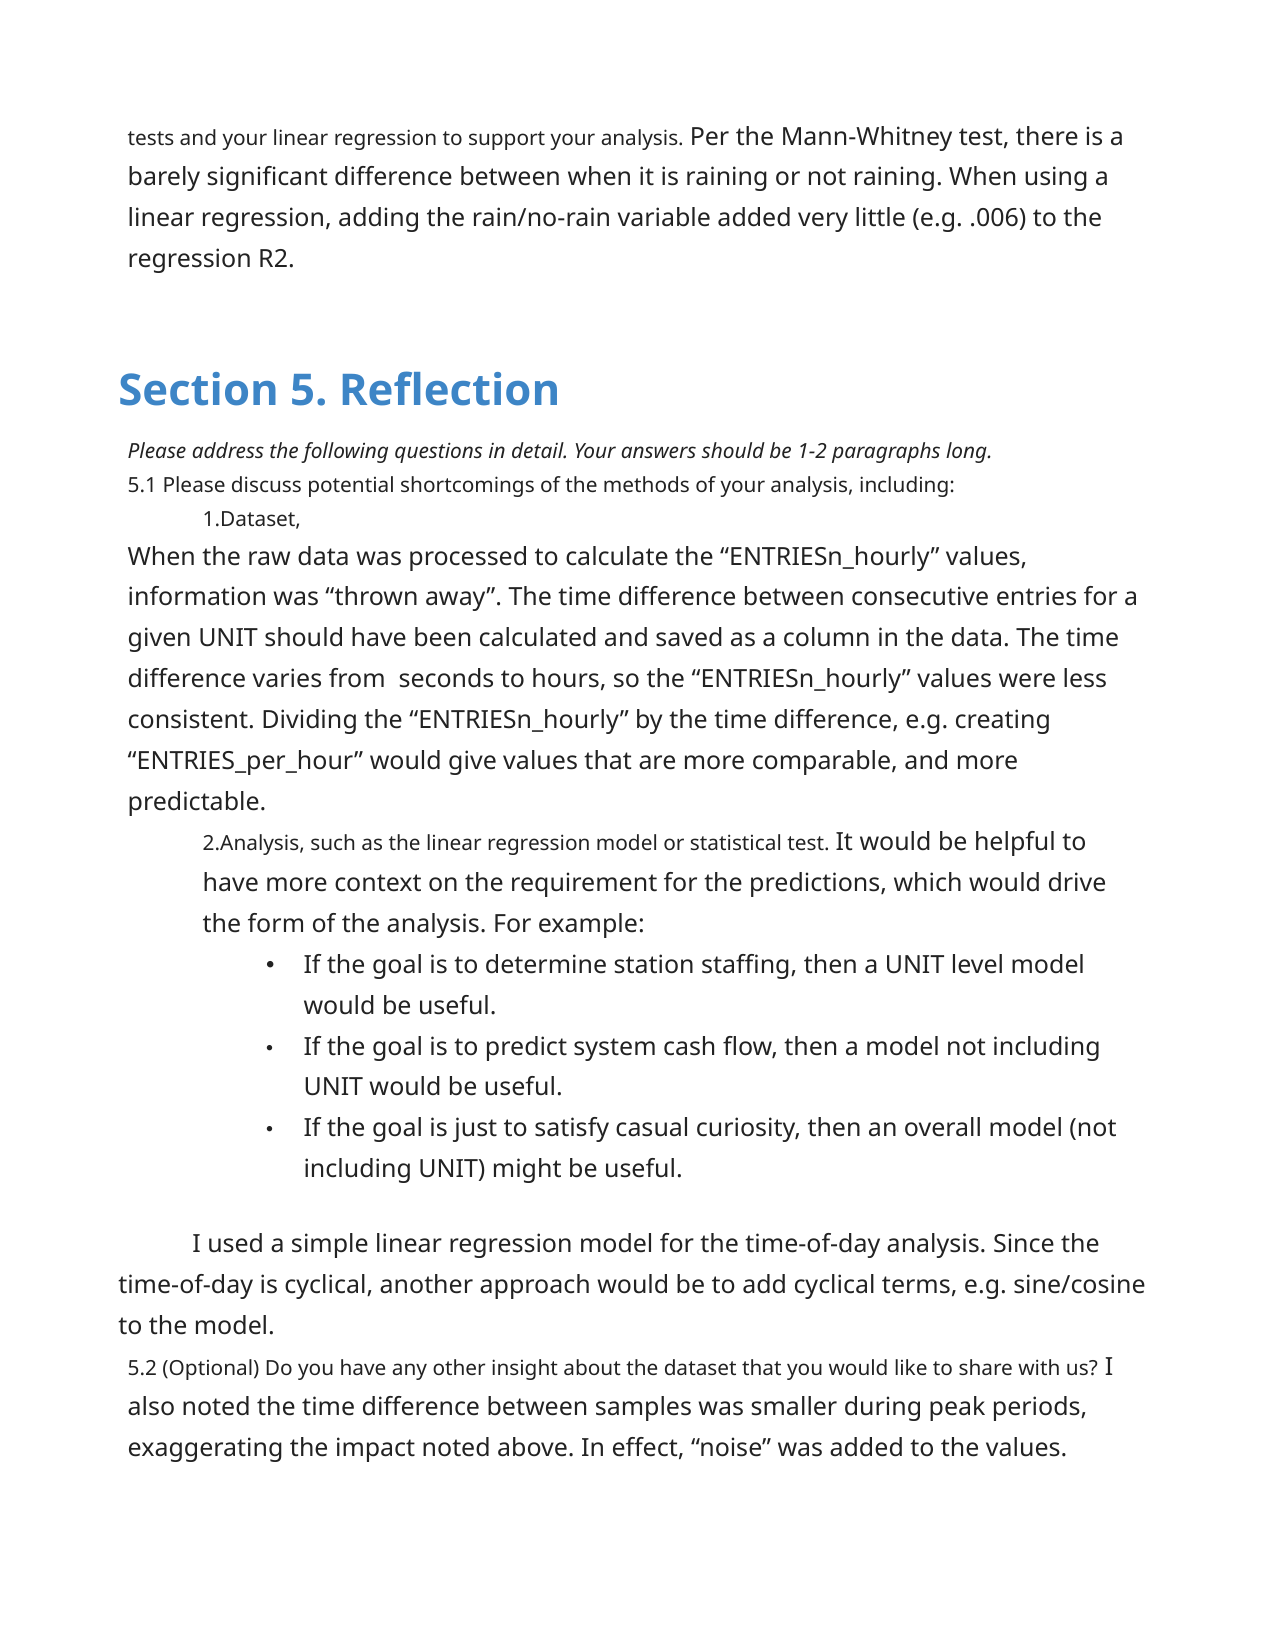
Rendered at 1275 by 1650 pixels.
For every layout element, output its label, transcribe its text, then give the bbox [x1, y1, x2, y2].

subtitle Section 5. Reflection [118, 291, 1110, 418]
text 5.1 Please discuss potential shortcomings of the methods of your analysis, including: [127, 470, 1147, 498]
list If the goal is just to satisfy casual curiosity, then an overall model (not including UNIT) might be useful. [266, 1110, 1157, 1185]
text Please address the following questions in detail. Your answers should be 1-2 paragraphs long. [127, 436, 1147, 464]
list If the goal is to predict system cash flow, then a model not including UNIT would be useful. [266, 1028, 1157, 1103]
text tests and your linear regression to support your analysis. Per the Mann-Whitney test, there is a barely significant difference between when it is raining or not raining. When using a linear regression, adding the rain/no-rain variable added very little (e.g. .006) to the regression R2. [127, 118, 1147, 275]
list Analysis, such as the linear regression model or statistical test. It would be helpful to have more context on the requirement for the predictions, which would drive the form of the analysis. For example: [202, 824, 1147, 940]
list Dataset, [202, 504, 1147, 533]
text 5.2 (Optional) Do you have any other insight about the dataset that you would like to share with us? I also noted the time difference between samples was smaller during peak periods, exaggerating the impact noted above. In effect, “noise” was added to the values. [127, 1348, 1147, 1464]
text I used a simple linear regression model for the time-of-day analysis. Since the time-of-day is cyclical, another approach would be to add cyclical terms, e.g. sine/cosine to the model. [118, 1226, 1157, 1341]
list If the goal is to determine station staffing, then a UNIT level model would be useful. [266, 947, 1157, 1021]
list When the raw data was processed to calculate the “ENTRIESn_hourly” values, information was “thrown away”. The time difference between consecutive entries for a given UNIT should have been calculated and saved as a column in the data. The time difference varies from seconds to hours, so the “ENTRIESn_hourly” values were less consistent. Dividing the “ENTRIESn_hourly” by the time difference, e.g. creating “ENTRIES_per_hour” would give values that are more comparable, and more predictable. [127, 538, 1147, 817]
